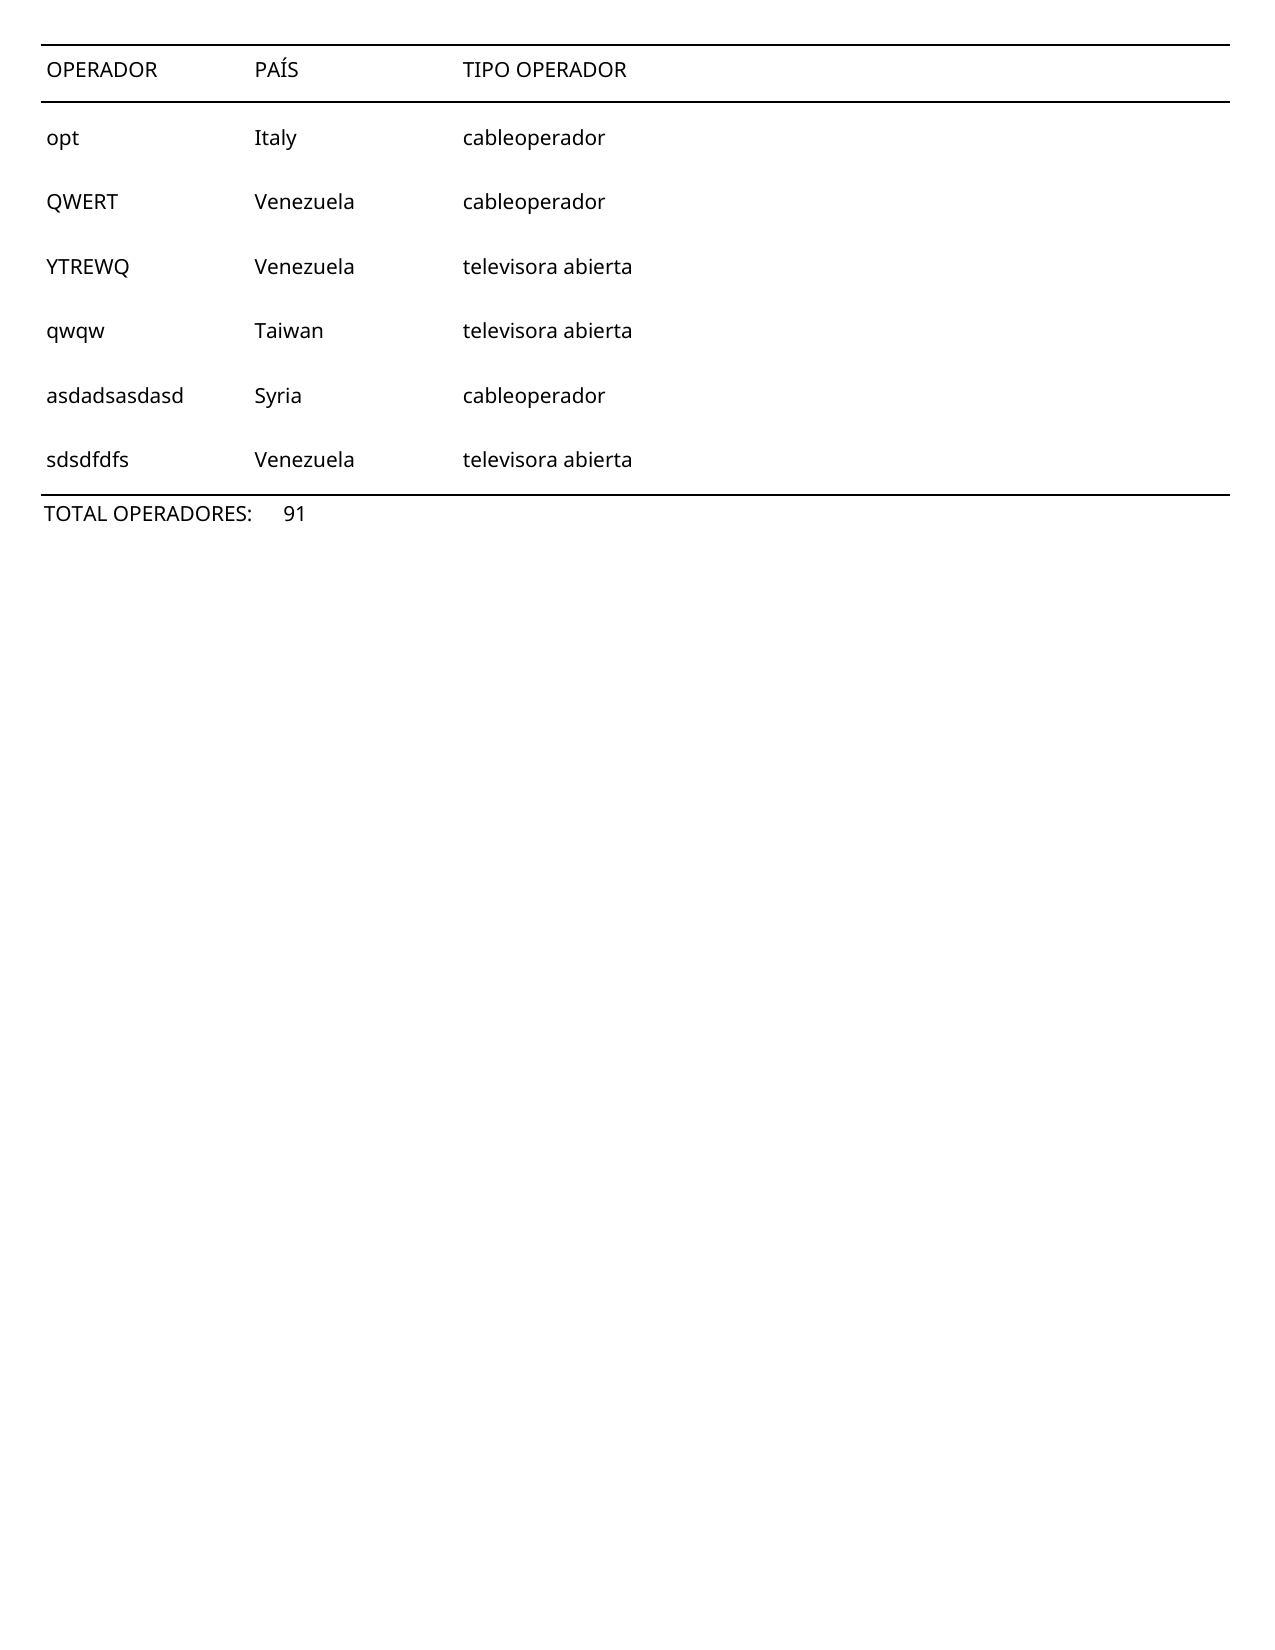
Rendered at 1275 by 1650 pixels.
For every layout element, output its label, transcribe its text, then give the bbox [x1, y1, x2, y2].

table_cell Venezuela [254, 252, 463, 292]
table_cell [671, 499, 1234, 540]
table_cell televisora abierta [463, 445, 671, 486]
table_cell [1234, 164, 1275, 187]
table_cell [1234, 421, 1275, 445]
table_cell [1234, 381, 1275, 421]
table_cell [463, 357, 491, 381]
table_cell [671, 123, 1234, 163]
table_cell [0, 499, 41, 540]
table_cell [671, 228, 1234, 252]
table_cell [0, 486, 41, 495]
table_cell [254, 104, 283, 123]
table_cell [491, 104, 671, 123]
table_cell [1234, 96, 1275, 102]
table_cell [283, 421, 463, 445]
table_cell [254, 421, 283, 445]
table_cell [1234, 228, 1275, 252]
table_cell [1234, 499, 1275, 540]
table_cell [671, 445, 1234, 486]
table_header [671, 0, 1234, 45]
table_cell [46, 293, 254, 316]
table_cell [671, 381, 1234, 421]
table_cell [671, 96, 1234, 102]
table_cell TIPO OPERADOR [463, 55, 671, 96]
table_cell [254, 46, 283, 55]
table_cell [463, 104, 491, 123]
table_cell [1234, 316, 1275, 357]
table_cell [491, 486, 671, 494]
table_cell [463, 228, 491, 252]
table_cell sdsdfdfs [46, 445, 254, 486]
table_header [283, 0, 463, 44]
table_cell [1234, 445, 1275, 486]
table_cell [0, 445, 41, 486]
table_cell [463, 46, 491, 55]
table_cell [463, 486, 491, 494]
table_cell [46, 164, 254, 187]
table_cell [463, 421, 491, 445]
table_cell [0, 316, 41, 357]
table_cell [491, 164, 671, 187]
table_cell [283, 293, 463, 316]
table_cell [671, 188, 1234, 228]
table_cell Venezuela [254, 188, 463, 228]
table_cell [0, 55, 41, 96]
table_cell asdadsasdasd [46, 381, 254, 421]
table_cell cableoperador [463, 188, 671, 228]
table_cell [0, 123, 41, 163]
table_header [463, 0, 491, 44]
table_cell [0, 228, 41, 252]
table_cell [671, 252, 1234, 292]
table_cell [0, 104, 41, 123]
table_cell [671, 104, 1234, 123]
table_cell [671, 55, 1234, 96]
table_cell 91 [283, 499, 491, 540]
table_cell [671, 421, 1234, 445]
table_cell [283, 164, 463, 187]
table_cell [491, 293, 671, 316]
table_cell [1234, 357, 1275, 381]
table_cell [283, 96, 463, 101]
table_cell [463, 164, 491, 187]
table_cell Venezuela [254, 445, 463, 486]
table_cell [0, 357, 41, 381]
table_cell [46, 46, 254, 55]
table_cell [283, 486, 463, 494]
table_cell [0, 96, 41, 102]
table_cell [671, 486, 1234, 495]
table_cell [1234, 55, 1275, 96]
table_cell [0, 381, 41, 421]
table_cell [1234, 293, 1275, 316]
table_cell [0, 164, 41, 187]
table_cell [1234, 252, 1275, 292]
table_cell opt [46, 123, 254, 163]
table_cell [254, 357, 283, 381]
table_cell [671, 164, 1234, 187]
table_cell [46, 421, 254, 445]
table_cell [46, 96, 254, 101]
table_cell [0, 46, 41, 55]
table_cell qwqw [46, 316, 254, 357]
table_cell [283, 46, 463, 55]
table_cell [671, 316, 1234, 357]
table_cell [671, 293, 1234, 316]
table_cell [254, 164, 283, 187]
table_header [1234, 0, 1275, 45]
table_cell [283, 104, 463, 123]
table_cell Taiwan [254, 316, 463, 357]
table_cell [1234, 46, 1275, 55]
table_cell [1234, 486, 1275, 495]
table_cell cableoperador [463, 123, 671, 163]
table_cell [463, 96, 491, 101]
table_cell [0, 421, 41, 445]
table_cell Syria [254, 381, 463, 421]
table_cell televisora abierta [463, 252, 671, 292]
table_cell Italy [254, 123, 463, 163]
table_cell [46, 486, 254, 494]
table_cell [491, 96, 671, 101]
table_cell [1234, 104, 1275, 123]
table_cell [46, 228, 254, 252]
table_header [491, 0, 671, 44]
table_cell [671, 357, 1234, 381]
table_cell [283, 357, 463, 381]
table_cell [254, 293, 283, 316]
table_cell YTREWQ [46, 252, 254, 292]
table_cell [491, 499, 671, 540]
table_cell cableoperador [463, 381, 671, 421]
table_header [46, 0, 254, 44]
table_cell QWERT [46, 188, 254, 228]
table_cell [1234, 123, 1275, 163]
table_cell [46, 104, 254, 123]
table_header [254, 0, 283, 44]
table_cell [491, 228, 671, 252]
table_cell [254, 228, 283, 252]
table_cell televisora abierta [463, 316, 671, 357]
table_cell TOTAL OPERADORES: [44, 499, 283, 540]
table_cell [671, 46, 1234, 55]
table_cell [491, 357, 671, 381]
table_cell [1234, 188, 1275, 228]
table_cell PAÍS [254, 55, 463, 96]
table_cell [0, 293, 41, 316]
table_cell [0, 252, 41, 292]
table_cell [254, 96, 283, 101]
table_cell [283, 228, 463, 252]
table_cell [254, 486, 283, 494]
table_header [0, 0, 41, 45]
table_cell [463, 293, 491, 316]
table_cell [46, 357, 254, 381]
table_cell OPERADOR [46, 55, 254, 96]
table_cell [491, 421, 671, 445]
table_cell [491, 46, 671, 55]
table_cell [0, 188, 41, 228]
